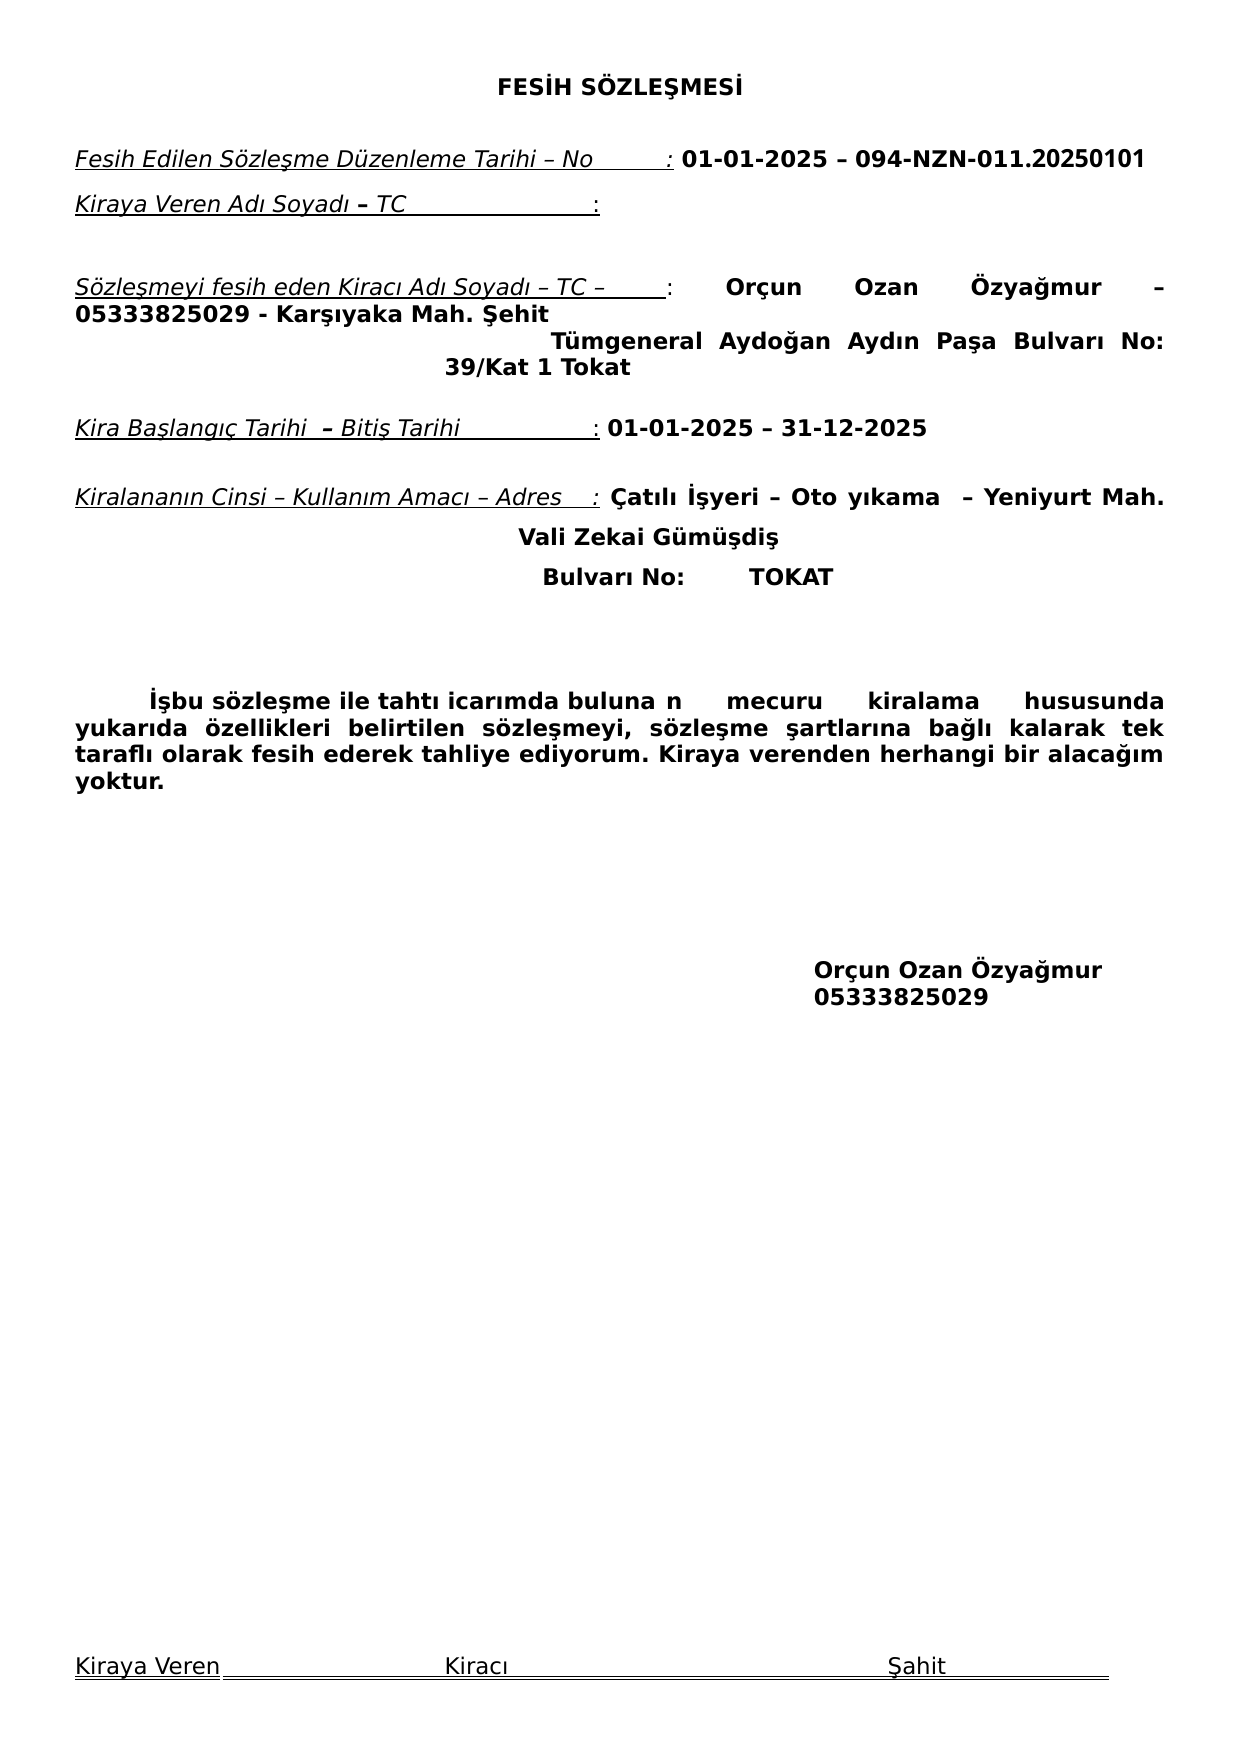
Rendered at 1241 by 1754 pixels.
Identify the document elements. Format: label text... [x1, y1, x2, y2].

text Sözleşmeyi fesih eden Kiracı Adı Soyadı – TC – : Orçun Ozan Özyağmur – 05333825029 - Karşıyaka Mah. Şehit [75, 274, 1165, 328]
text İşbu sözleşme ile tahtı icarımda buluna n mecuru kiralama hususunda yukarıda özellikleri belirtilen sözleşmeyi, sözleşme şartlarına bağlı kalarak tek taraflı olarak fesih ederek tahliye ediyorum. Kiraya verenden herhangi bir alacağım yoktur. [75, 688, 1165, 795]
text Bulvarı No: TOKAT [75, 564, 1165, 591]
text Kira Başlangıç Tarihi – Bitiş Tarihi : 01-01-2025 – 31-12-2025 [75, 415, 1165, 442]
text Kiralananın Cinsi – Kullanım Amacı – Adres : Çatılı İşyeri – Oto yıkama – Yeniyurt Mah. Vali Zekai Gümüşdiş [75, 484, 1165, 551]
text Tümgeneral Aydoğan Aydın Paşa Bulvarı No: 39/Kat 1 Tokat [444, 328, 1165, 381]
text Orçun Ozan Özyağmur [740, 957, 1165, 984]
text Kiraya Veren Adı Soyadı – TC : [75, 191, 1165, 218]
text 05333825029 [740, 984, 1165, 1010]
text FESİH SÖZLEŞMESİ [75, 74, 1165, 100]
text Fesih Edilen Sözleşme Düzenleme Tarihi – No : 01-01-2025 – 094-NZN-011.20250101 [75, 140, 1165, 174]
